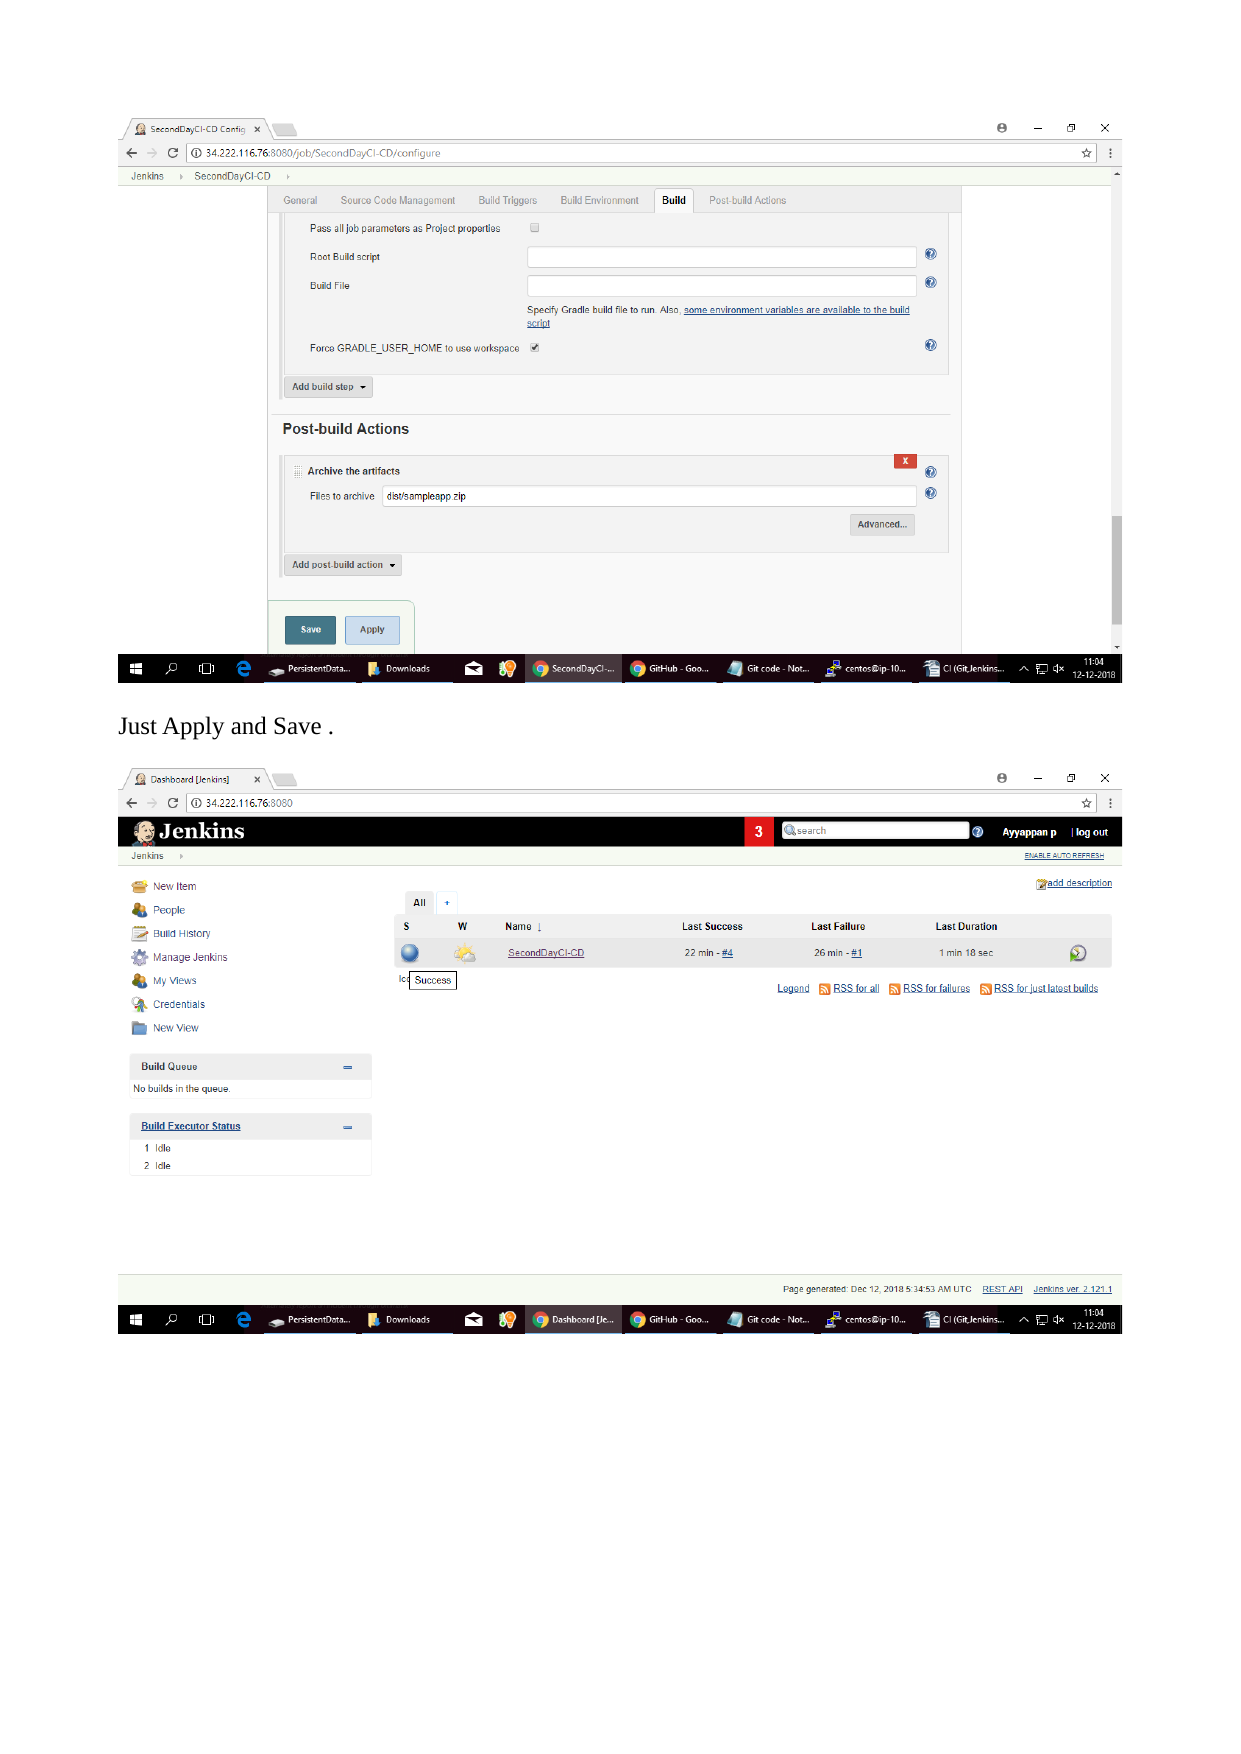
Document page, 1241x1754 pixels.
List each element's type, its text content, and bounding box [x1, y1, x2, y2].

picture [118, 118, 1123, 683]
picture [118, 768, 1123, 1334]
text Just Apply and Save . [118, 711, 1122, 740]
